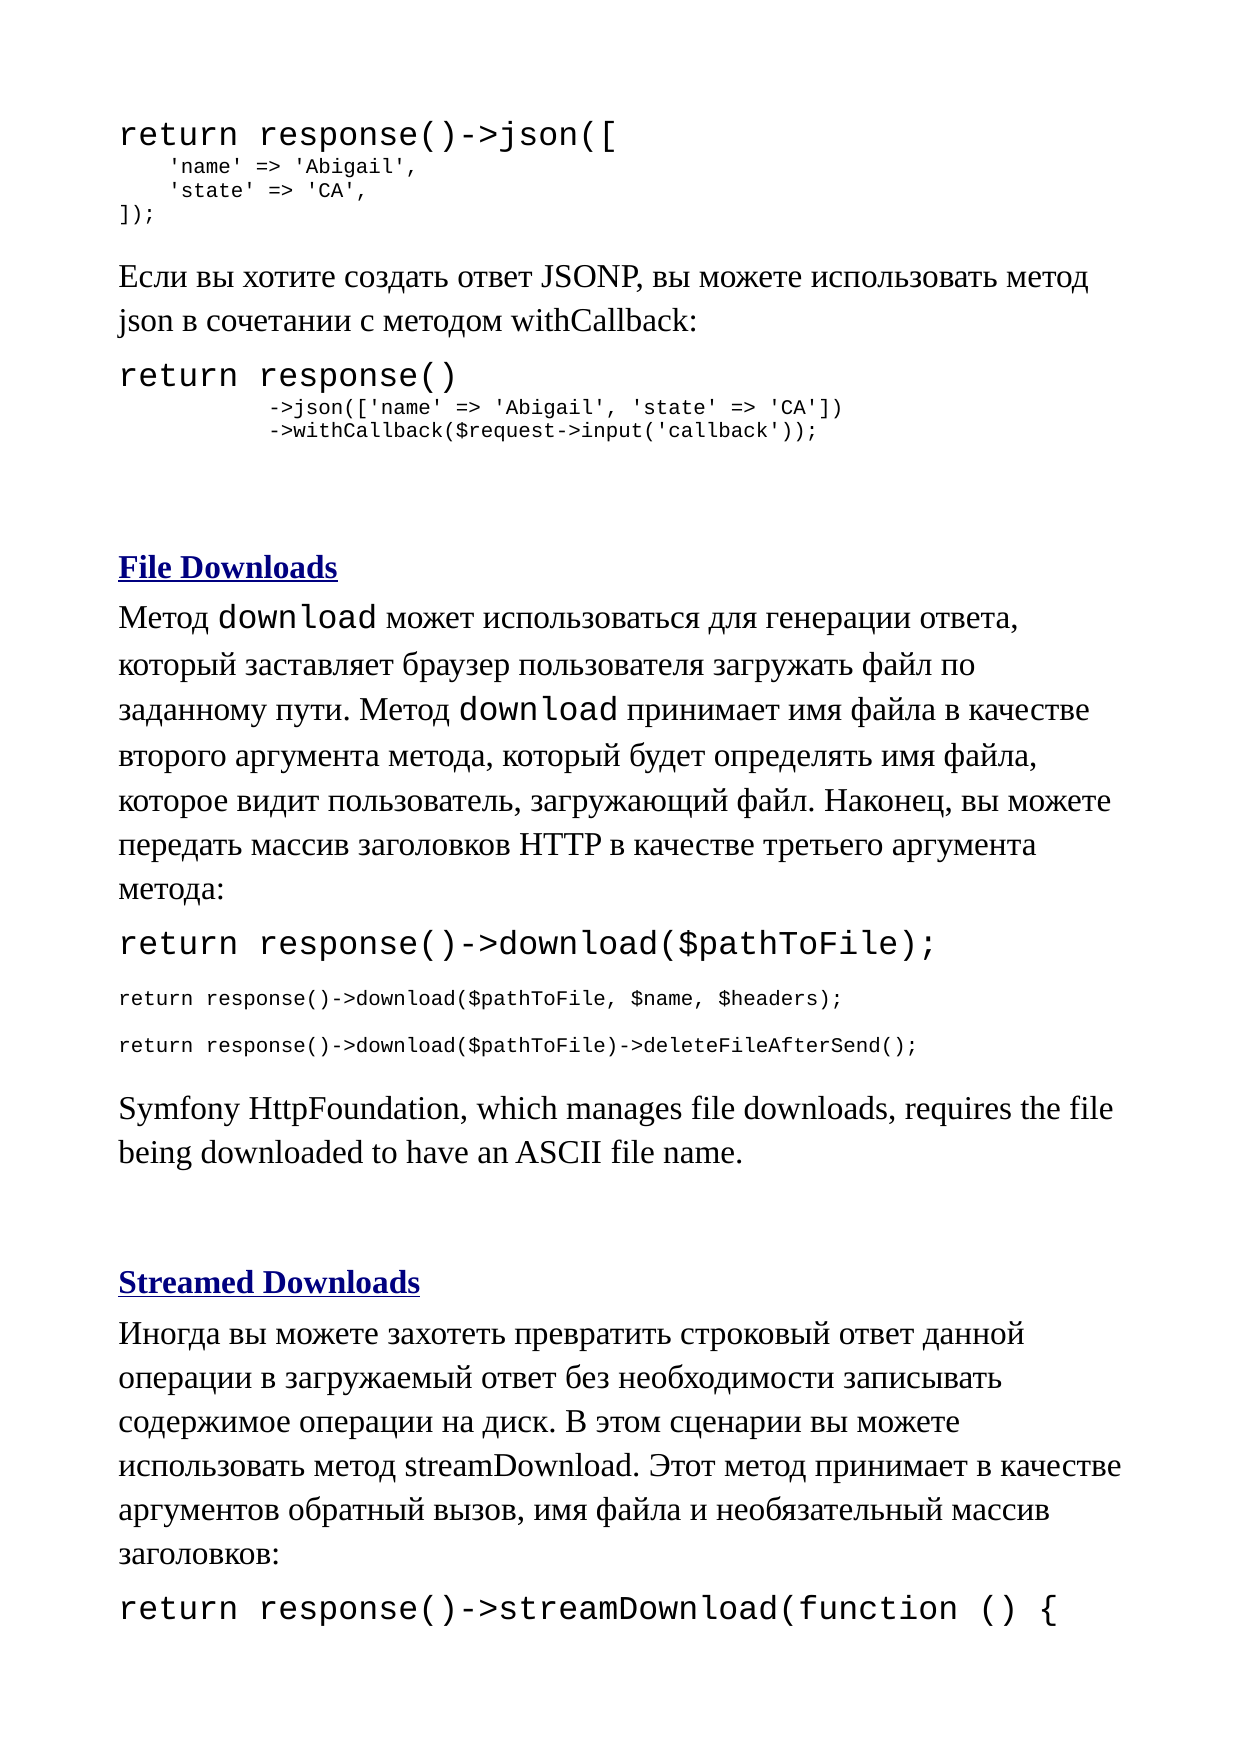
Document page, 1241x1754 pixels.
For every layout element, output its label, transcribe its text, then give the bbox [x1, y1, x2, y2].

text Если вы хотите создать ответ JSONP, вы можете использовать метод json в сочетании с методом withCallback: [118, 256, 1122, 339]
subtitle Streamed Downloads [118, 1262, 1122, 1301]
text ]); [118, 203, 1122, 227]
text return response()->download($pathToFile); [118, 927, 1122, 964]
text 'state' => 'CA', [118, 179, 1122, 203]
text ->json(['name' => 'Abigail', 'state' => 'CA']) [118, 397, 1122, 421]
text 'name' => 'Abigail', [118, 156, 1122, 179]
text Symfony HttpFoundation, which manages file downloads, requires the file being downloaded to have an ASCII file name. [118, 1088, 1122, 1171]
text return response()->download($pathToFile)->deleteFileAfterSend(); [118, 1035, 1122, 1059]
text ->withCallback($request->input('callback')); [118, 421, 1122, 444]
text Иногда вы можете захотеть превратить строковый ответ данной операции в загружаемый ответ без необходимости записывать содержимое операции на диск. В этом сценарии вы можете использовать метод streamDownload. Этот метод принимает в качестве аргументов обратный вызов, имя файла и необязательный массив заголовков: [118, 1313, 1122, 1572]
subtitle File Downloads [118, 547, 1122, 585]
text Метод download может использоваться для генерации ответа, который заставляет браузер пользователя загружать файл по заданному пути. Метод download принимает имя файла в качестве второго аргумента метода, который будет определять имя файла, которое видит пользователь, загружающий файл. Наконец, вы можете передать массив заголовков HTTP в качестве третьего аргумента метода: [118, 598, 1122, 906]
text return response()->download($pathToFile, $name, $headers); [118, 988, 1122, 1012]
text return response()->json([ [118, 118, 1122, 156]
text return response() [118, 359, 1122, 397]
text return response()->streamDownload(function () { [118, 1592, 1122, 1630]
